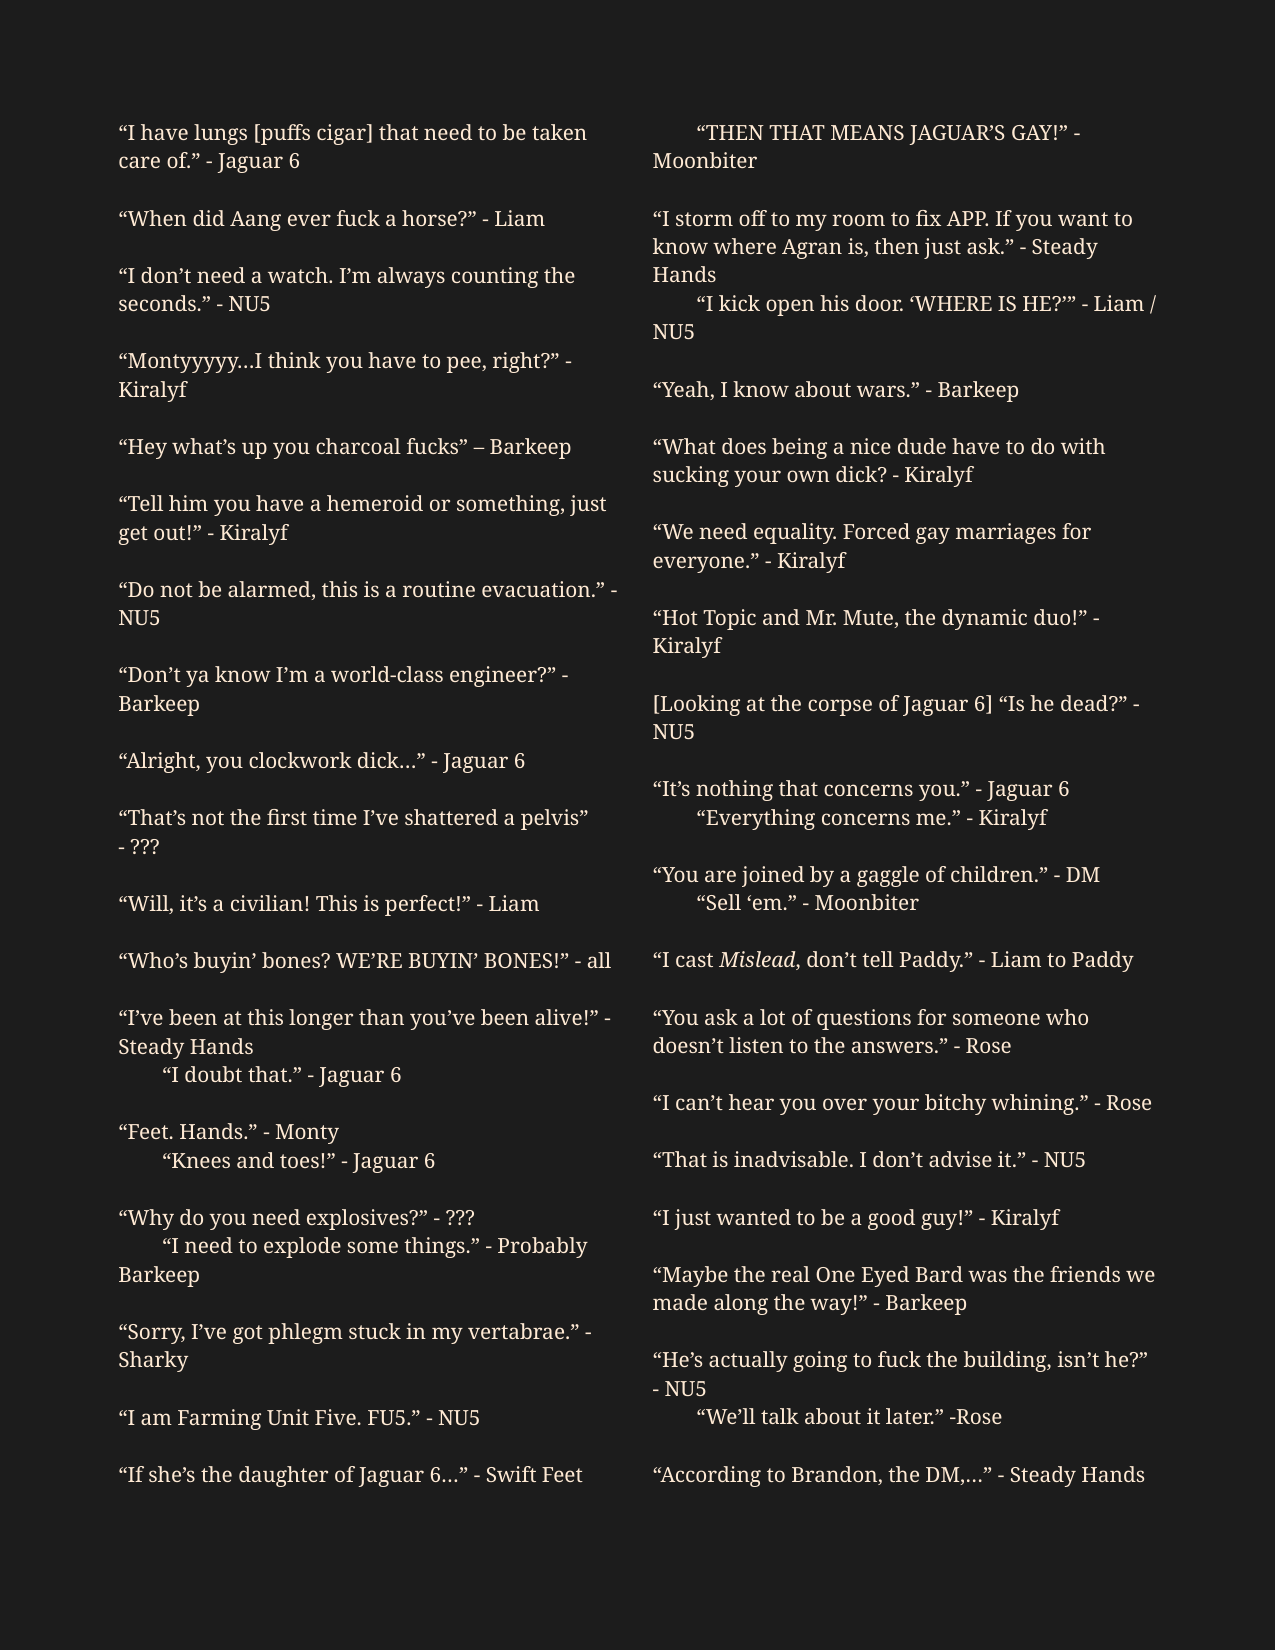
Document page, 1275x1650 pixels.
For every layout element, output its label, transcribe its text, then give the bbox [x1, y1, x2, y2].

text “According to Brandon, the DM,…” - Steady Hands [652, 1460, 1157, 1488]
text “I doubt that.” - Jaguar 6 [118, 1060, 622, 1089]
text “Sell ‘em.” - Moonbiter [652, 888, 1157, 917]
text “I’ve been at this longer than you’ve been alive!” - Steady Hands [118, 1003, 622, 1060]
text “I just wanted to be a good guy!” - Kiralyf [652, 1203, 1157, 1231]
text “Don’t ya know I’m a world-class engineer?” - Barkeep [118, 661, 622, 717]
text “You ask a lot of questions for someone who doesn’t listen to the answers.” - Rose [652, 1003, 1157, 1060]
text “I am Farming Unit Five. FU5.” - NU5 [118, 1403, 622, 1431]
text “Feet. Hands.” - Monty [118, 1117, 622, 1146]
text “Yeah, I know about wars.” - Barkeep [652, 375, 1157, 403]
text “Why do you need explosives?” - ??? [118, 1203, 622, 1232]
text [Looking at the corpse of Jaguar 6] “Is he dead?” - NU5 [652, 689, 1157, 746]
text “I storm off to my room to fix APP. If you want to know where Agran is, then just ask.” - Steady Hands [652, 204, 1157, 289]
text “Will, it’s a civilian! This is perfect!” - Liam [118, 889, 622, 917]
text “I don’t need a watch. I’m always counting the seconds.” - NU5 [118, 261, 622, 318]
text “Maybe the real One Eyed Bard was the friends we made along the way!” - Barkeep [652, 1260, 1157, 1317]
text “Hot Topic and Mr. Mute, the dynamic duo!” - Kiralyf [652, 603, 1157, 660]
text “We need equality. Forced gay marriages for everyone.” - Kiralyf [652, 517, 1157, 574]
text “Montyyyyy…I think you have to pee, right?” - Kiralyf [118, 347, 622, 403]
text “Everything concerns me.” - Kiralyf [652, 803, 1157, 831]
text “Knees and toes!” - Jaguar 6 [118, 1146, 622, 1174]
text “Who’s buyin’ bones? WE’RE BUYIN’ BONES!” - all [118, 946, 622, 975]
text “I kick open his door. ‘WHERE IS HE?’” - Liam / NU5 [652, 289, 1157, 346]
text “If she’s the daughter of Jaguar 6…” - Swift Feet [118, 1460, 622, 1488]
text “When did Aang ever fuck a horse?” - Liam [118, 204, 622, 232]
text “I can’t hear you over your bitchy whining.” - Rose [652, 1088, 1157, 1117]
text “Sorry, I’ve got phlegm stuck in my vertabrae.” - Sharky [118, 1317, 622, 1374]
text “Tell him you have a hemeroid or something, just get out!” - Kiralyf [118, 489, 622, 546]
text “I need to explode some things.” - Probably Barkeep [118, 1232, 622, 1288]
text “That’s not the first time I’ve shattered a pelvis” - ??? [118, 803, 622, 860]
text “Hey what’s up you charcoal fucks” – Barkeep [118, 432, 622, 461]
text “I cast Mislead, don’t tell Paddy.” - Liam to Paddy [652, 946, 1157, 974]
text “He’s actually going to fuck the building, isn’t he?” - NU5 [652, 1346, 1157, 1402]
text “That is inadvisable. I don’t advise it.” - NU5 [652, 1146, 1157, 1174]
text “I have lungs [puffs cigar] that need to be taken care of.” - Jaguar 6 [118, 118, 622, 175]
text “We’ll talk about it later.” -Rose [652, 1402, 1157, 1431]
text “Alright, you clockwork dick…” - Jaguar 6 [118, 746, 622, 775]
text “What does being a nice dude have to do with sucking your own dick? - Kiralyf [652, 432, 1157, 489]
text “Do not be alarmed, this is a routine evacuation.” - NU5 [118, 575, 622, 632]
text “You are joined by a gaggle of children.” - DM [652, 860, 1157, 888]
text “It’s nothing that concerns you.” - Jaguar 6 [652, 774, 1157, 803]
text “THEN THAT MEANS JAGUAR’S GAY!” - Moonbiter [652, 118, 1157, 175]
